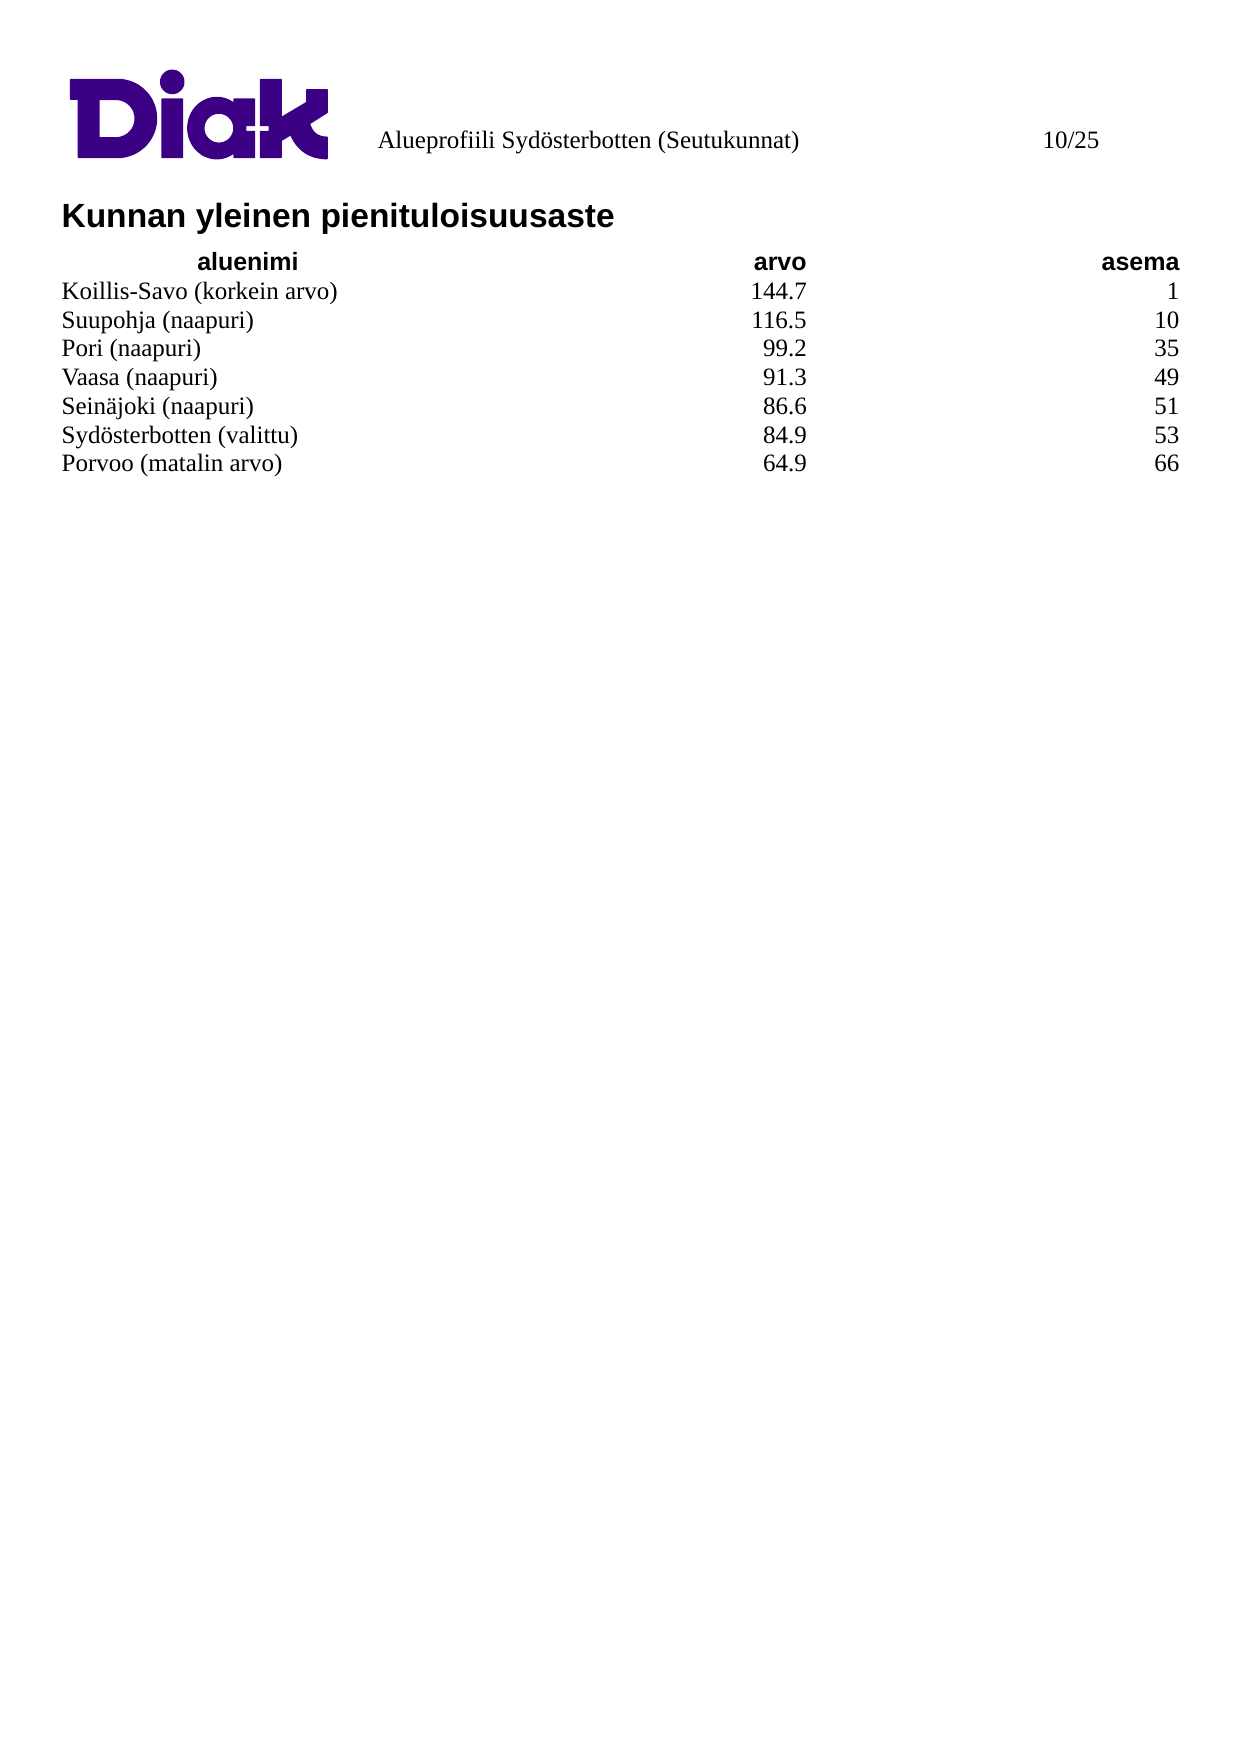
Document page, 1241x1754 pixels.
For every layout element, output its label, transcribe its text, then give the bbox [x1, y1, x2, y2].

table_cell 10 [806, 305, 1179, 333]
table_cell 64.9 [434, 449, 806, 477]
table_cell Koillis-Savo (korkein arvo) [61, 276, 434, 305]
table_cell Pori (naapuri) [61, 334, 434, 362]
table_cell 1 [806, 276, 1179, 305]
table_cell 66 [806, 449, 1179, 477]
table_header arvo [434, 247, 806, 276]
table_header asema [806, 247, 1179, 276]
subtitle Kunnan yleinen pienituloisuusaste [61, 196, 1179, 235]
table_cell Vaasa (naapuri) [61, 362, 434, 391]
table_cell 144.7 [434, 276, 806, 305]
table_cell 116.5 [434, 305, 806, 333]
table_cell 49 [806, 362, 1179, 391]
table_cell Sydösterbotten (valittu) [61, 420, 434, 448]
table_cell Suupohja (naapuri) [61, 305, 434, 333]
table_cell 84.9 [434, 420, 806, 448]
table_cell 91.3 [434, 362, 806, 391]
table_cell 35 [806, 334, 1179, 362]
table_cell Porvoo (matalin arvo) [61, 449, 434, 477]
table_cell Seinäjoki (naapuri) [61, 391, 434, 420]
table_cell 53 [806, 420, 1179, 448]
table_header aluenimi [61, 247, 434, 276]
table_cell 51 [806, 391, 1179, 420]
table_cell 99.2 [434, 334, 806, 362]
table_cell 86.6 [434, 391, 806, 420]
